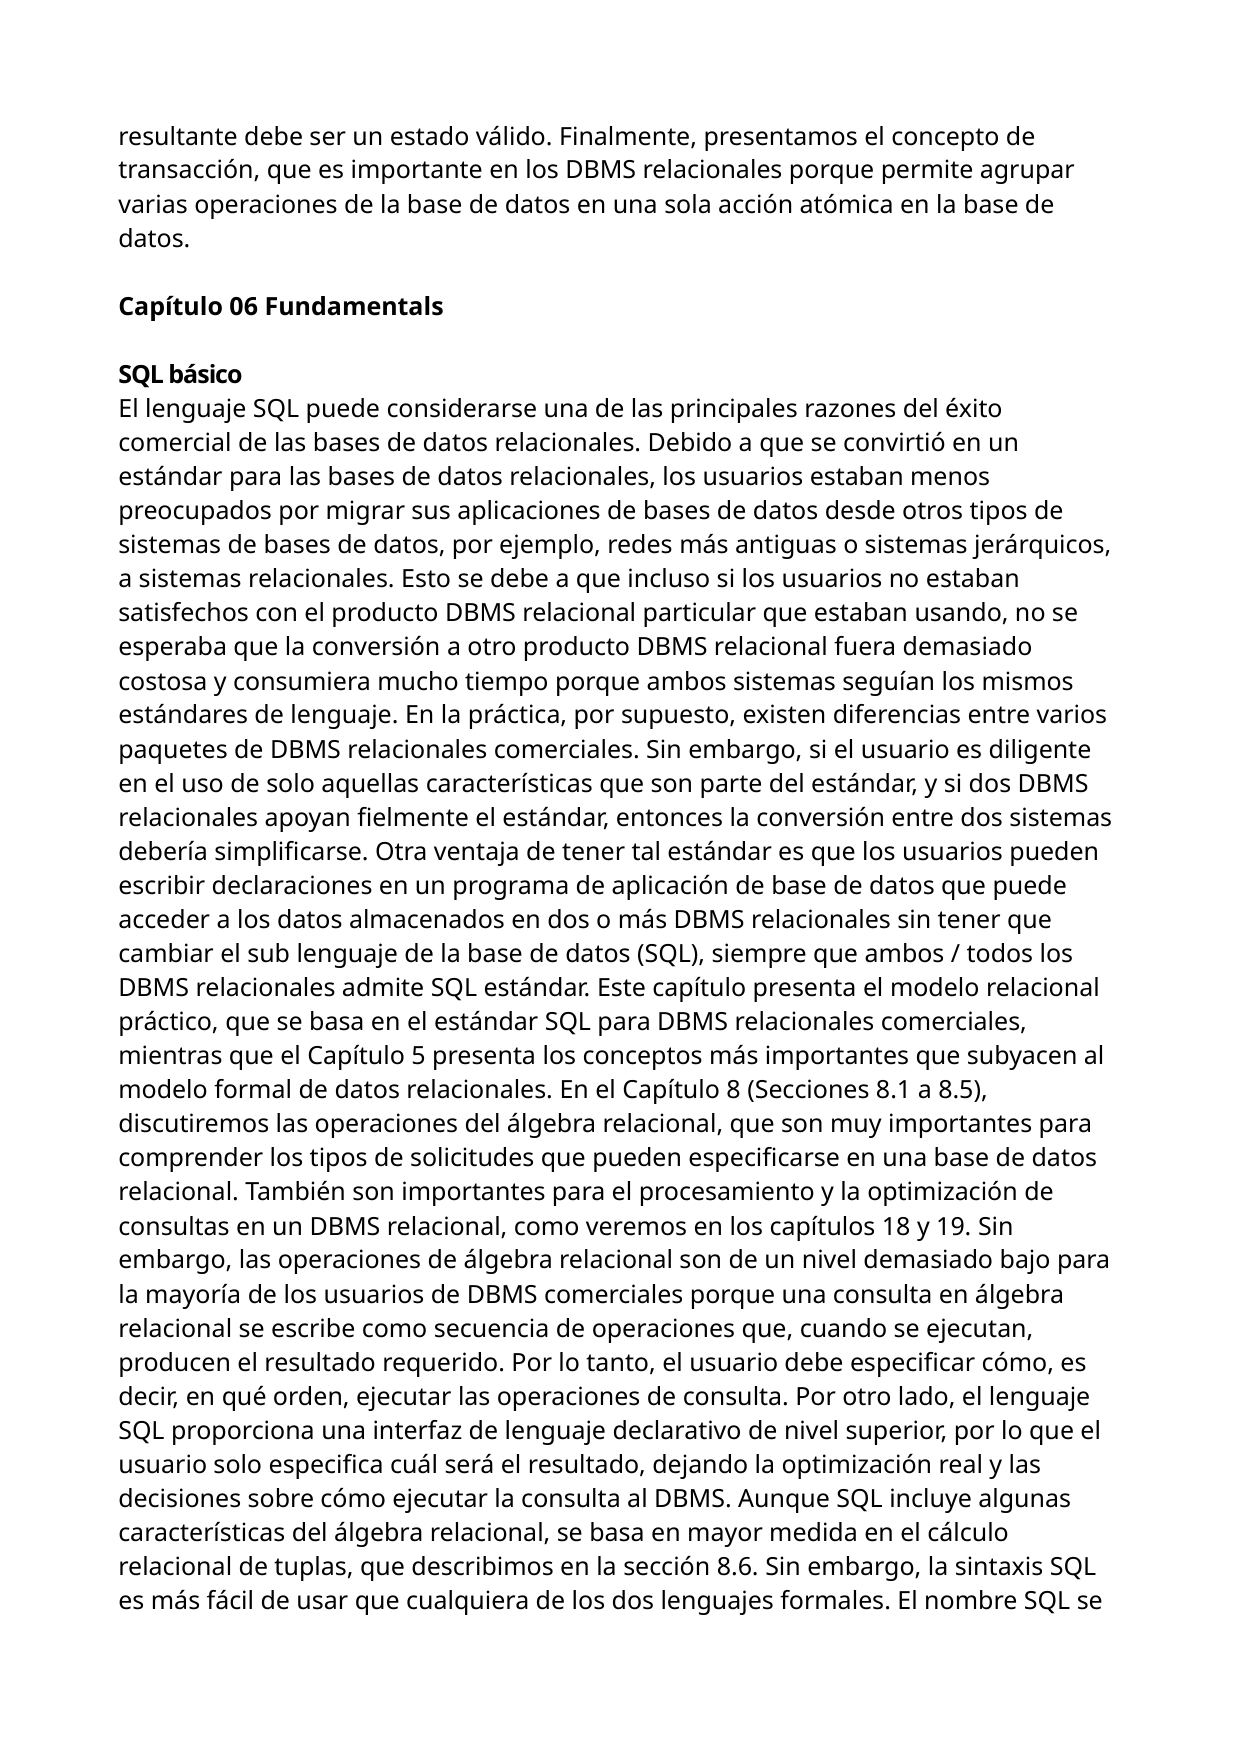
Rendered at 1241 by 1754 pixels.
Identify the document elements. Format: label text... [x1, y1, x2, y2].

text El lenguaje SQL puede considerarse una de las principales razones del éxito comercial de las bases de datos relacionales. Debido a que se convirtió en un estándar para las bases de datos relacionales, los usuarios estaban menos preocupados por migrar sus aplicaciones de bases de datos desde otros tipos de sistemas de bases de datos, por ejemplo, redes más antiguas o sistemas jerárquicos, a sistemas relacionales. Esto se debe a que incluso si los usuarios no estaban satisfechos con el producto DBMS relacional particular que estaban usando, no se esperaba que la conversión a otro producto DBMS relacional fuera demasiado costosa y consumiera mucho tiempo porque ambos sistemas seguían los mismos estándares de lenguaje. En la práctica, por supuesto, existen diferencias entre varios paquetes de DBMS relacionales comerciales. Sin embargo, si el usuario es diligente en el uso de solo aquellas características que son parte del estándar, y si dos DBMS relacionales apoyan fielmente el estándar, entonces la conversión entre dos sistemas debería simplificarse. Otra ventaja de tener tal estándar es que los usuarios pueden escribir declaraciones en un programa de aplicación de base de datos que puede acceder a los datos almacenados en dos o más DBMS relacionales sin tener que cambiar el sub lenguaje de la base de datos (SQL), siempre que ambos / todos los DBMS relacionales admite SQL estándar. Este capítulo presenta el modelo relacional práctico, que se basa en el estándar SQL para DBMS relacionales comerciales, mientras que el Capítulo 5 presenta los conceptos más importantes que subyacen al modelo formal de datos relacionales. En el Capítulo 8 (Secciones 8.1 a 8.5), discutiremos las operaciones del álgebra relacional, que son muy importantes para comprender los tipos de solicitudes que pueden especificarse en una base de datos relacional. También son importantes para el procesamiento y la optimización de consultas en un DBMS relacional, como veremos en los capítulos 18 y 19. Sin embargo, las operaciones de álgebra relacional son de un nivel demasiado bajo para la mayoría de los usuarios de DBMS comerciales porque una consulta en álgebra relacional se escribe como secuencia de operaciones que, cuando se ejecutan, producen el resultado requerido. Por lo tanto, el usuario debe especificar cómo, es decir, en qué orden, ejecutar las operaciones de consulta. Por otro lado, el lenguaje SQL proporciona una interfaz de lenguaje declarativo de nivel superior, por lo que el usuario solo especifica cuál será el resultado, dejando la optimización real y las decisiones sobre cómo ejecutar la consulta al DBMS. Aunque SQL incluye algunas características del álgebra relacional, se basa en mayor medida en el cálculo relacional de tuplas, que describimos en la sección 8.6. Sin embargo, la sintaxis SQL es más fácil de usar que cualquiera de los dos lenguajes formales. El nombre SQL se [118, 391, 1122, 1617]
text resultante debe ser un estado válido. Finalmente, presentamos el concepto de transacción, que es importante en los DBMS relacionales porque permite agrupar varias operaciones de la base de datos en una sola acción atómica en la base de datos. [118, 118, 1122, 254]
text SQL básico [118, 357, 1122, 391]
text Capítulo 06 Fundamentals [118, 288, 1122, 322]
